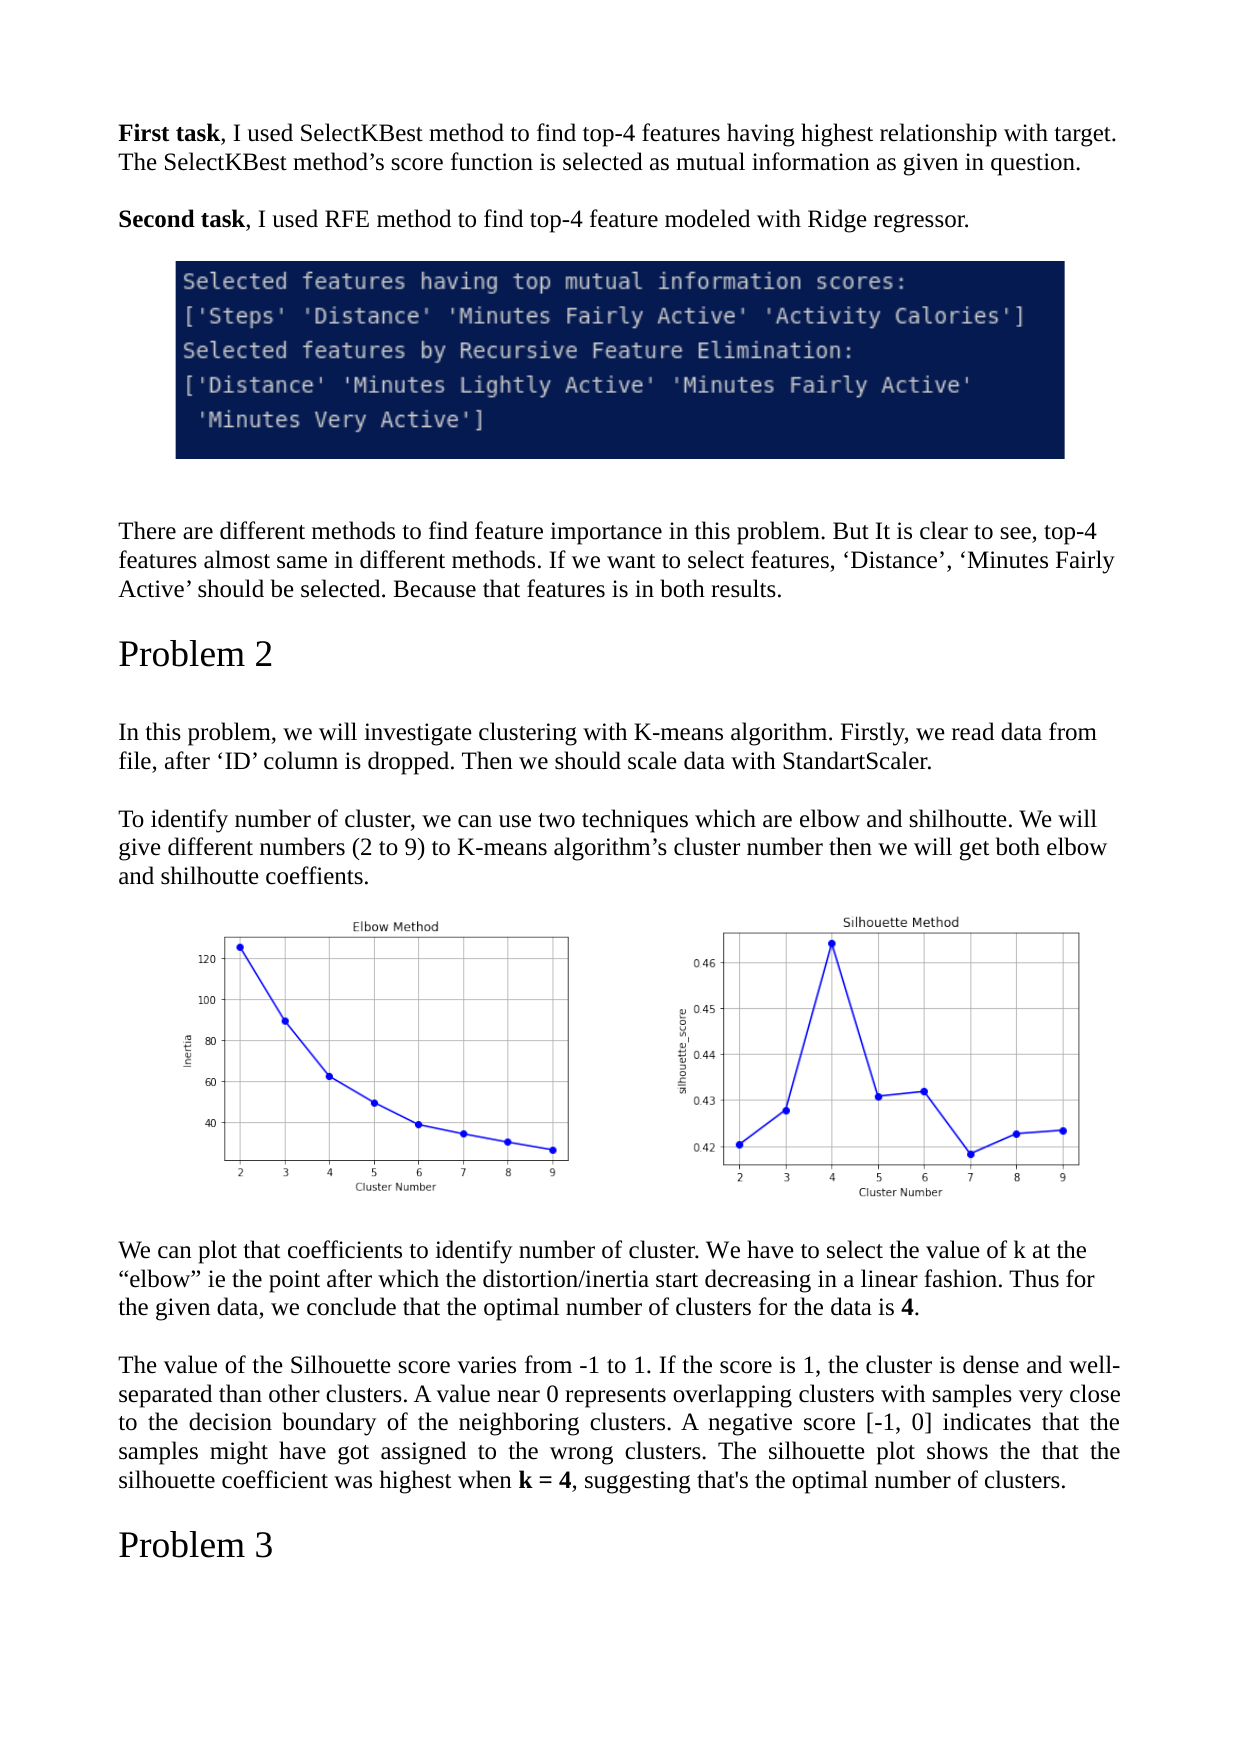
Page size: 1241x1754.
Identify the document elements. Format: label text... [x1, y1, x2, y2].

picture [175, 261, 1065, 459]
text The value of the Silhouette score varies from -1 to 1. If the score is 1, the cluster is dense and well-separated than other clusters. A value near 0 represents overlapping clusters with samples very close to the decision boundary of the neighboring clusters. A negative score [-1, 0] indicates that the samples might have got assigned to the wrong clusters. The silhouette plot shows the that the silhouette coefficient was highest when k = 4, suggesting that's the optimal number of clusters. [118, 1350, 1122, 1494]
picture [669, 910, 1086, 1205]
text Problem 3 [118, 1522, 1122, 1566]
text Problem 2 [118, 631, 1122, 674]
text There are different methods to find feature importance in this problem. But It is clear to see, top-4 features almost same in different methods. If we want to select features, ‘Distance’, ‘Minutes Fairly Active’ should be selected. Because that features is in both results. [118, 516, 1122, 602]
text Second task, I used RFE method to find top-4 feature modeled with Ridge regressor. [118, 204, 1122, 233]
text First task, I used SelectKBest method to find top-4 features having highest relationship with target. The SelectKBest method’s score function is selected as mutual information as given in question. [118, 118, 1122, 176]
picture [176, 914, 575, 1199]
text In this problem, we will investigate clustering with K-means algorithm. Firstly, we read data from file, after ‘ID’ column is dropped. Then we should scale data with StandartScaler. [118, 717, 1122, 775]
text We can plot that coefficients to identify number of cluster. We have to select the value of k at the “elbow” ie the point after which the distortion/inertia start decreasing in a linear fashion. Thus for the given data, we conclude that the optimal number of clusters for the data is 4. [118, 1235, 1122, 1321]
text To identify number of cluster, we can use two techniques which are elbow and shilhoutte. We will give different numbers (2 to 9) to K-means algorithm’s cluster number then we will get both elbow and shilhoutte coeffients. [118, 804, 1122, 890]
